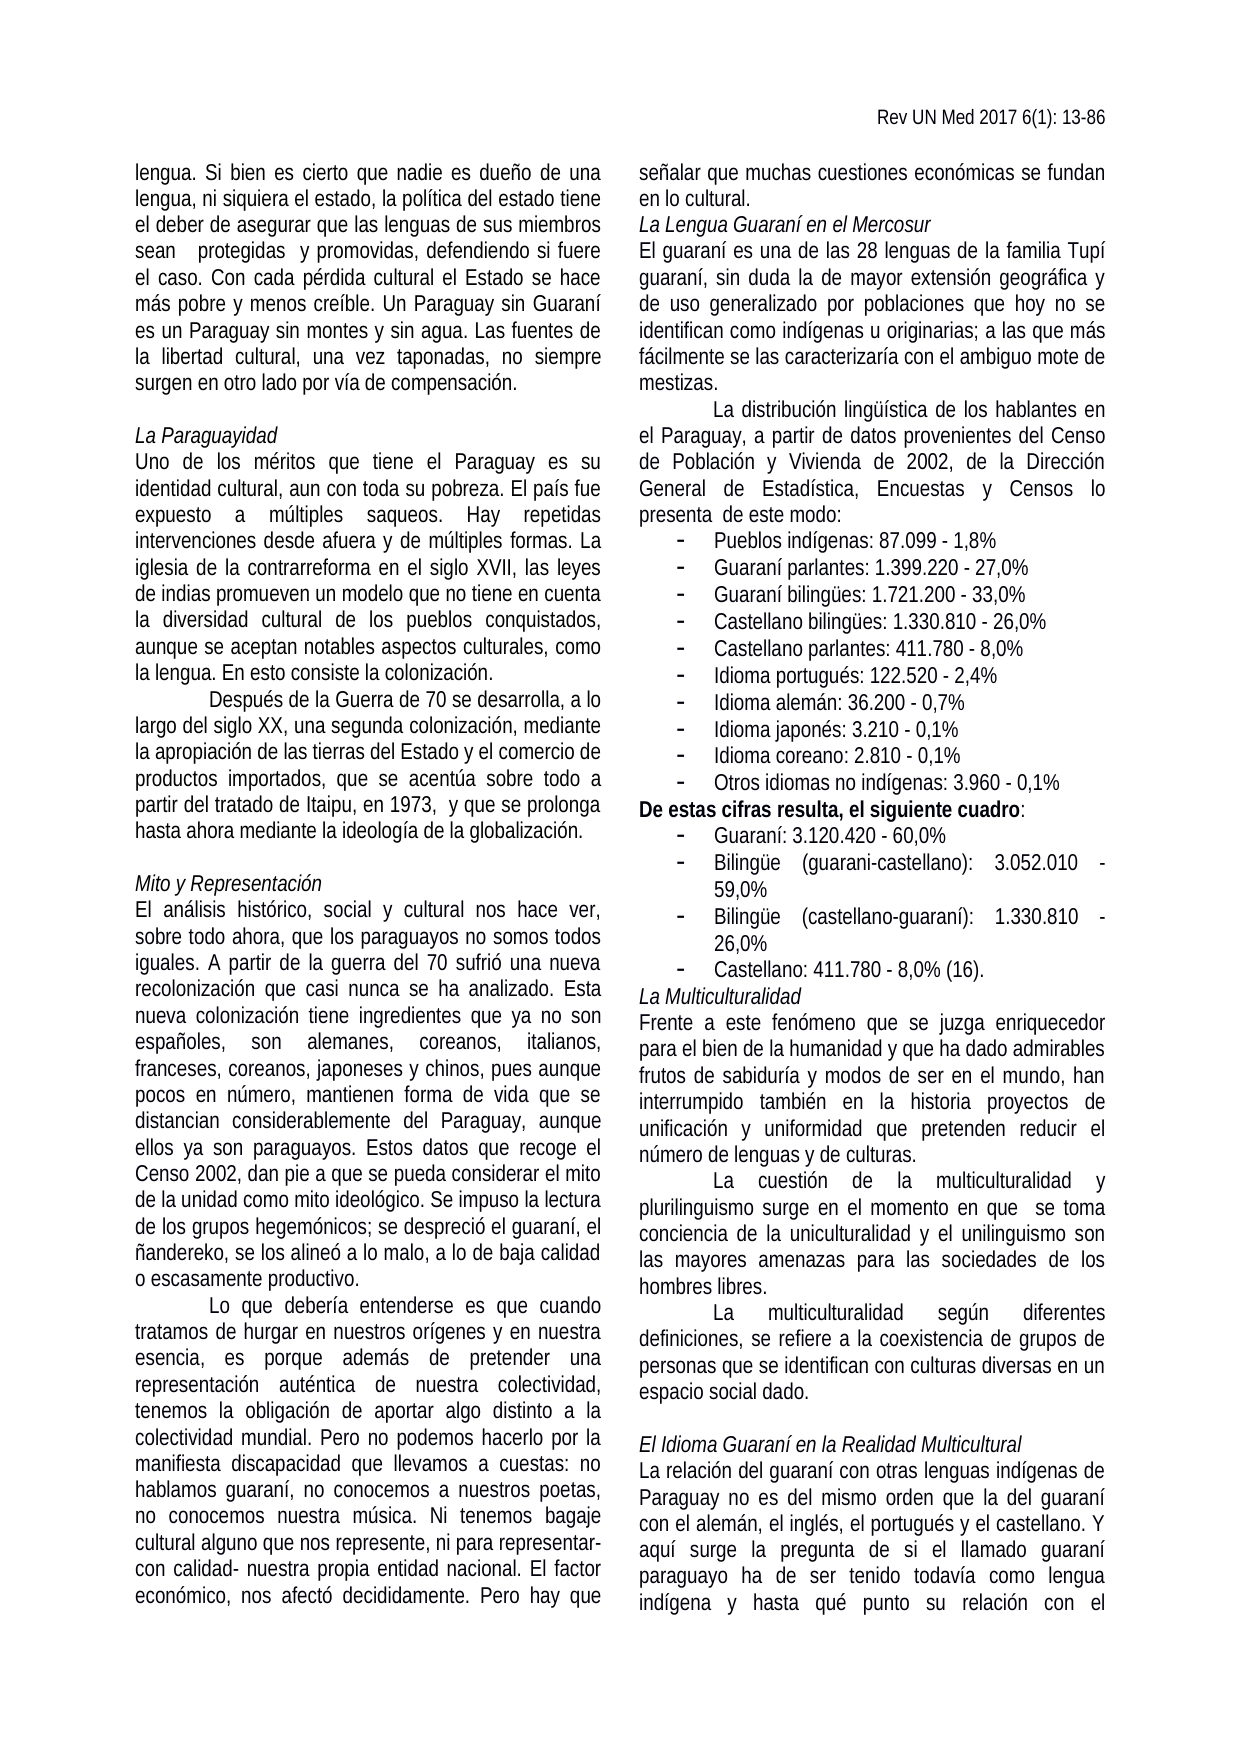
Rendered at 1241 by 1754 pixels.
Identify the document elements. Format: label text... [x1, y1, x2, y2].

text Después de la Guerra de 70 se desarrolla, a lo largo del siglo XX, una segunda colonización, mediante la apropiación de las tierras del Estado y el comercio de productos importados, que se acentúa sobre todo a partir del tratado de Itaipu, en 1973, y que se prolonga hasta ahora mediante la ideología de la globalización. [135, 686, 601, 844]
text lengua. Si bien es cierto que nadie es dueño de una lengua, ni siquiera el estado, la política del estado tiene el deber de asegurar que las lenguas de sus miembros sean protegidas y promovidas, defendiendo si fuere el caso. Con cada pérdida cultural el Estado se hace más pobre y menos creíble. Un Paraguay sin Guaraní es un Paraguay sin montes y sin agua. Las fuentes de la libertad cultural, una vez taponadas, no siempre surgen en otro lado por vía de compensación. [135, 158, 601, 396]
list Guaraní parlantes: 1.399.220 - 27,0% [676, 554, 1106, 581]
list Guaraní: 3.120.420 - 60,0% [676, 822, 1106, 849]
list Idioma alemán: 36.200 - 0,7% [676, 689, 1106, 716]
text La Multiculturalidad [639, 983, 1106, 1009]
text El análisis histórico, social y cultural nos hace ver, sobre todo ahora, que los paraguayos no somos todos iguales. A partir de la guerra del 70 sufrió una nueva recolonización que casi nunca se ha analizado. Esta nueva colonización tiene ingredientes que ya no son españoles, son alemanes, coreanos, italianos, franceses, coreanos, japoneses y chinos, pues aunque pocos en número, mantienen forma de vida que se distancian considerablemente del Paraguay, aunque ellos ya son paraguayos. Estos datos que recoge el Censo 2002, dan pie a que se pueda considerar el mito de la unidad como mito ideológico. Se impuso la lectura de los grupos hegemónicos; se despreció el guaraní, el ñandereko, se los alineó a lo malo, a lo de baja calidad o escasamente productivo. [135, 896, 601, 1292]
list Otros idiomas no indígenas: 3.960 - 0,1% [676, 769, 1106, 796]
text La multiculturalidad según diferentes definiciones, se refiere a la coexistencia de grupos de personas que se identifican con culturas diversas en un espacio social dado. [639, 1299, 1106, 1404]
list Idioma coreano: 2.810 - 0,1% [676, 742, 1106, 769]
text Lo que debería entenderse es que cuando tratamos de hurgar en nuestros orígenes y en nuestra esencia, es porque además de pretender una representación auténtica de nuestra colectividad, tenemos la obligación de aportar algo distinto a la colectividad mundial. Pero no podemos hacerlo por la manifiesta discapacidad que llevamos a cuestas: no hablamos guaraní, no conocemos a nuestros poetas, no conocemos nuestra música. Ni tenemos bagaje cultural alguno que nos represente, ni para representar-con calidad- nuestra propia entidad nacional. El factor económico, nos afectó decididamente. Pero hay que [135, 1292, 601, 1608]
text Uno de los méritos que tiene el Paraguay es su identidad cultural, aun con toda su pobreza. El país fue expuesto a múltiples saqueos. Hay repetidas intervenciones desde afuera y de múltiples formas. La iglesia de la contrarreforma en el siglo XVII, las leyes de indias promueven un modelo que no tiene en cuenta la diversidad cultural de los pueblos conquistados, aunque se aceptan notables aspectos culturales, como la lengua. En esto consiste la colonización. [135, 448, 601, 686]
list Bilingüe (guarani-castellano): 3.052.010 - 59,0% [676, 849, 1106, 903]
text La distribución lingüística de los hablantes en el Paraguay, a partir de datos provenientes del Censo de Población y Vivienda de 2002, de la Dirección General de Estadística, Encuestas y Censos lo presenta de este modo: [639, 396, 1106, 527]
list Castellano parlantes: 411.780 - 8,0% [676, 635, 1106, 662]
text De estas cifras resulta, el siguiente cuadro: [639, 796, 1106, 822]
text señalar que muchas cuestiones económicas se fundan en lo cultural. [639, 158, 1106, 211]
text La Lengua Guaraní en el Mercosur [639, 211, 1106, 237]
list Guaraní bilingües: 1.721.200 - 33,0% [676, 581, 1106, 608]
text El Idioma Guaraní en la Realidad Multicultural [639, 1431, 1106, 1457]
text Mito y Representación [135, 870, 601, 896]
list Idioma portugués: 122.520 - 2,4% [676, 662, 1106, 689]
list Idioma japonés: 3.210 - 0,1% [676, 716, 1106, 742]
text El guaraní es una de las 28 lenguas de la familia Tupí guaraní, sin duda la de mayor extensión geográfica y de uso generalizado por poblaciones que hoy no se identifican como indígenas u originarias; a las que más fácilmente se las caracterizaría con el ambiguo mote de mestizas. [639, 237, 1106, 396]
text La relación del guaraní con otras lenguas indígenas de Paraguay no es del mismo orden que la del guaraní con el alemán, el inglés, el portugués y el castellano. Y aquí surge la pregunta de si el llamado guaraní paraguayo ha de ser tenido todavía como lengua indígena y hasta qué punto su relación con el [639, 1457, 1106, 1615]
list Castellano bilingües: 1.330.810 - 26,0% [676, 608, 1106, 635]
list Castellano: 411.780 - 8,0% (16). [676, 956, 1106, 983]
list Pueblos indígenas: 87.099 - 1,8% [676, 527, 1106, 554]
text La cuestión de la multiculturalidad y plurilinguismo surge en el momento en que se toma conciencia de la uniculturalidad y el unilinguismo son las mayores amenazas para las sociedades de los hombres libres. [639, 1167, 1106, 1299]
text La Paraguayidad [135, 422, 601, 448]
text Frente a este fenómeno que se juzga enriquecedor para el bien de la humanidad y que ha dado admirables frutos de sabiduría y modos de ser en el mundo, han interrumpido también en la historia proyectos de unificación y uniformidad que pretenden reducir el número de lenguas y de culturas. [639, 1009, 1106, 1167]
list Bilingüe (castellano-guaraní): 1.330.810 - 26,0% [676, 903, 1106, 956]
